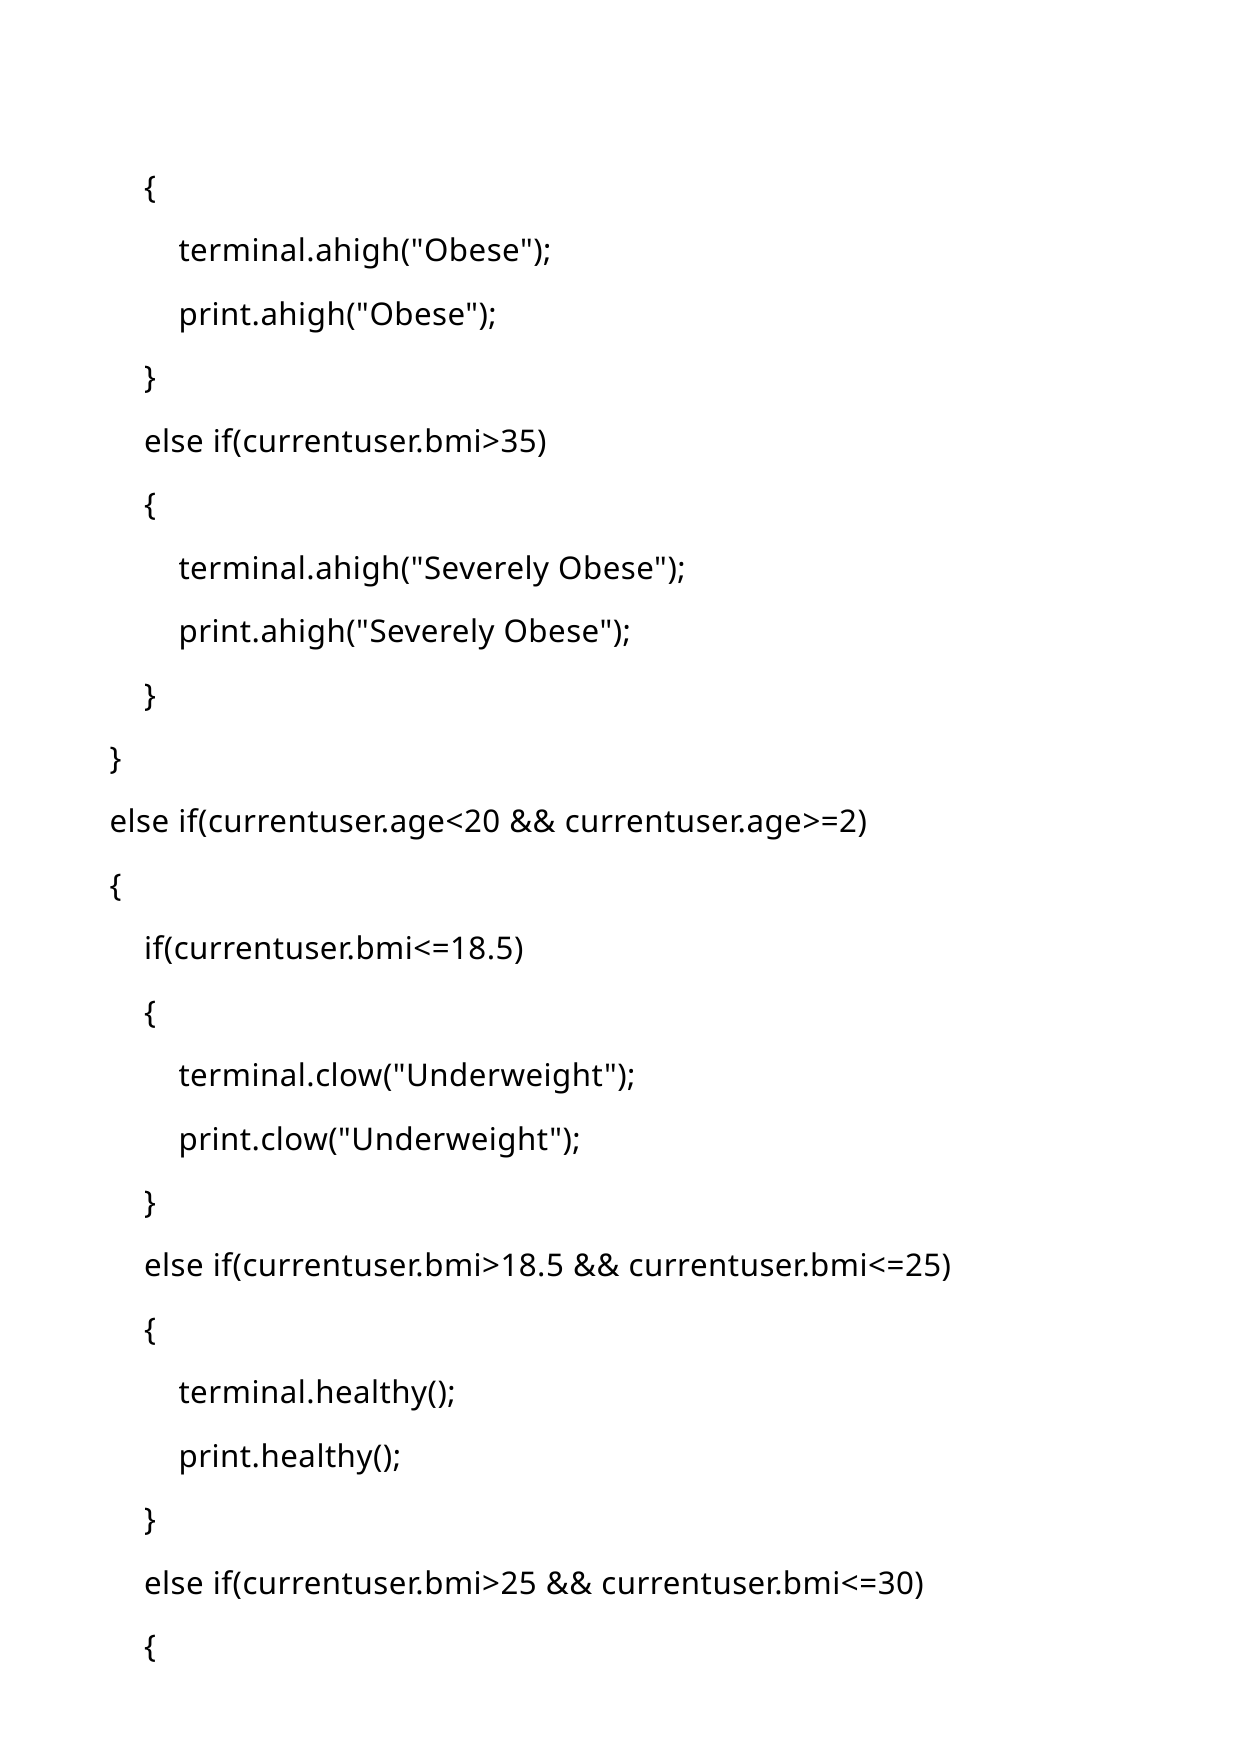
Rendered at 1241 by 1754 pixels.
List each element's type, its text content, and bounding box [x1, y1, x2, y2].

text print.ahigh("Severely Obese"); [75, 609, 1165, 652]
text else if(currentuser.bmi>25 && currentuser.bmi<=30) [75, 1561, 1165, 1603]
text { [75, 990, 1165, 1032]
text terminal.clow("Underweight"); [75, 1053, 1165, 1096]
text } [75, 1180, 1165, 1223]
text if(currentuser.bmi<=18.5) [75, 926, 1165, 969]
text } [75, 355, 1165, 398]
text else if(currentuser.bmi>35) [75, 419, 1165, 461]
text { [75, 482, 1165, 525]
text else if(currentuser.bmi>18.5 && currentuser.bmi<=25) [75, 1243, 1165, 1286]
text else if(currentuser.age<20 && currentuser.age>=2) [75, 799, 1165, 842]
text print.clow("Underweight"); [75, 1117, 1165, 1159]
text { [75, 165, 1165, 208]
text } [75, 736, 1165, 778]
text print.healthy(); [75, 1434, 1165, 1476]
text terminal.ahigh("Obese"); [75, 228, 1165, 271]
text terminal.ahigh("Severely Obese"); [75, 546, 1165, 588]
text { [75, 1307, 1165, 1349]
text } [75, 1497, 1165, 1540]
text print.ahigh("Obese"); [75, 292, 1165, 334]
text { [75, 863, 1165, 905]
text terminal.healthy(); [75, 1370, 1165, 1413]
text } [75, 672, 1165, 715]
text { [75, 1624, 1165, 1667]
